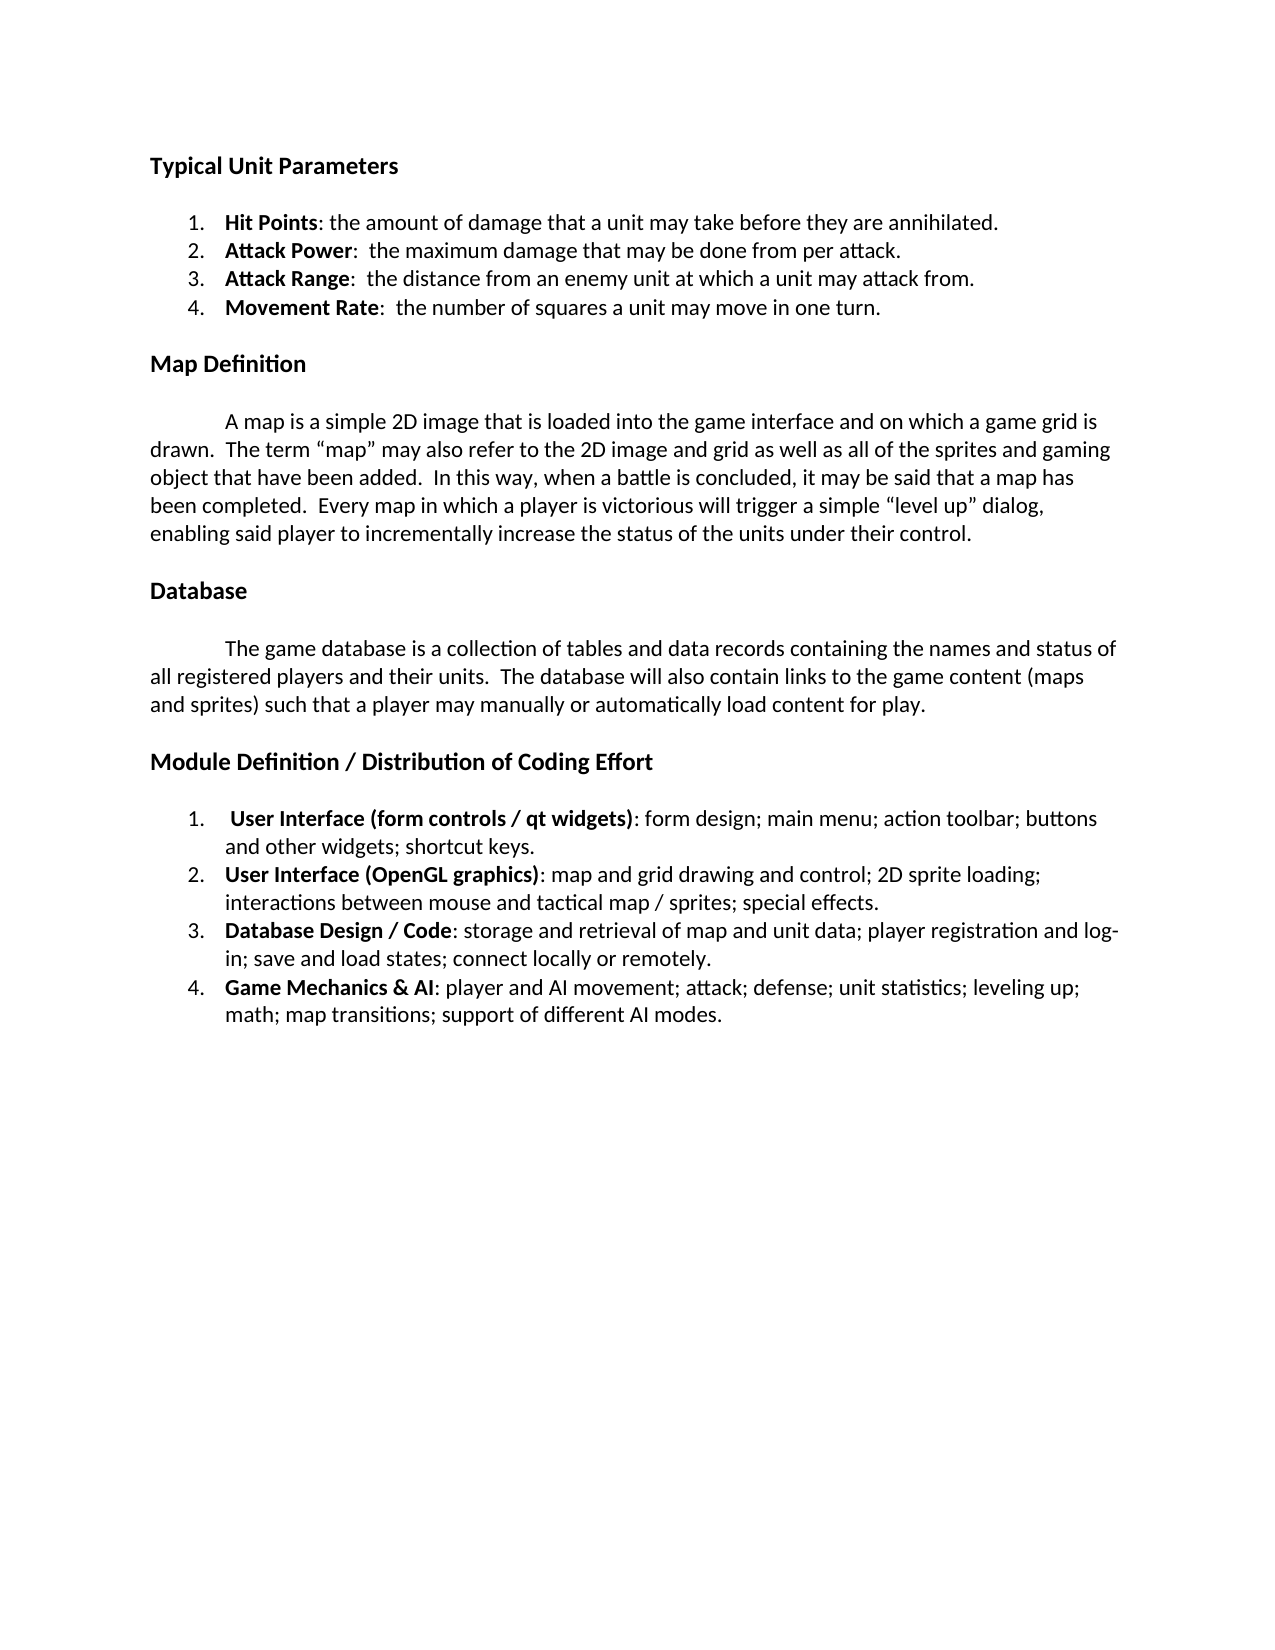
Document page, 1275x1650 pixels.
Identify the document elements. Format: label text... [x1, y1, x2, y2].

text Typical Unit Parameters [150, 150, 1125, 181]
text Map Definition [150, 349, 1125, 379]
text Module Definition / Distribution of Coding Effort [150, 746, 1125, 776]
list User Interface (form controls / qt widgets): form design; main menu; action toolbar; buttons and other widgets; shortcut keys. [187, 804, 1125, 861]
text Database [150, 575, 1125, 606]
list Database Design / Code: storage and retrieval of map and unit data; player registration and log-in; save and load states; connect locally or remotely. [187, 917, 1125, 973]
list Attack Range: the distance from an enemy unit at which a unit may attack from. [187, 264, 1125, 293]
list User Interface (OpenGL graphics): map and grid drawing and control; 2D sprite loading; interactions between mouse and tactical map / sprites; special effects. [187, 861, 1125, 917]
text A map is a simple 2D image that is loaded into the game interface and on which a game grid is drawn. The term “map” may also refer to the 2D image and grid as well as all of the sprites and gaming object that have been added. In this way, when a battle is concluded, it may be said that a map has been completed. Every map in which a player is victorious will trigger a simple “level up” dialog, enabling said player to incrementally increase the status of the units under their control. [150, 407, 1125, 547]
list Movement Rate: the number of squares a unit may move in one turn. [187, 293, 1125, 321]
list Attack Power: the maximum damage that may be done from per attack. [187, 237, 1125, 264]
list Game Mechanics & AI: player and AI movement; attack; defense; unit statistics; leveling up; math; map transitions; support of different AI modes. [187, 973, 1125, 1029]
list Hit Points: the amount of damage that a unit may take before they are annihilated. [187, 208, 1125, 237]
text The game database is a collection of tables and data records containing the names and status of all registered players and their units. The database will also contain links to the game content (maps and sprites) such that a player may manually or automatically load content for play. [150, 634, 1125, 718]
